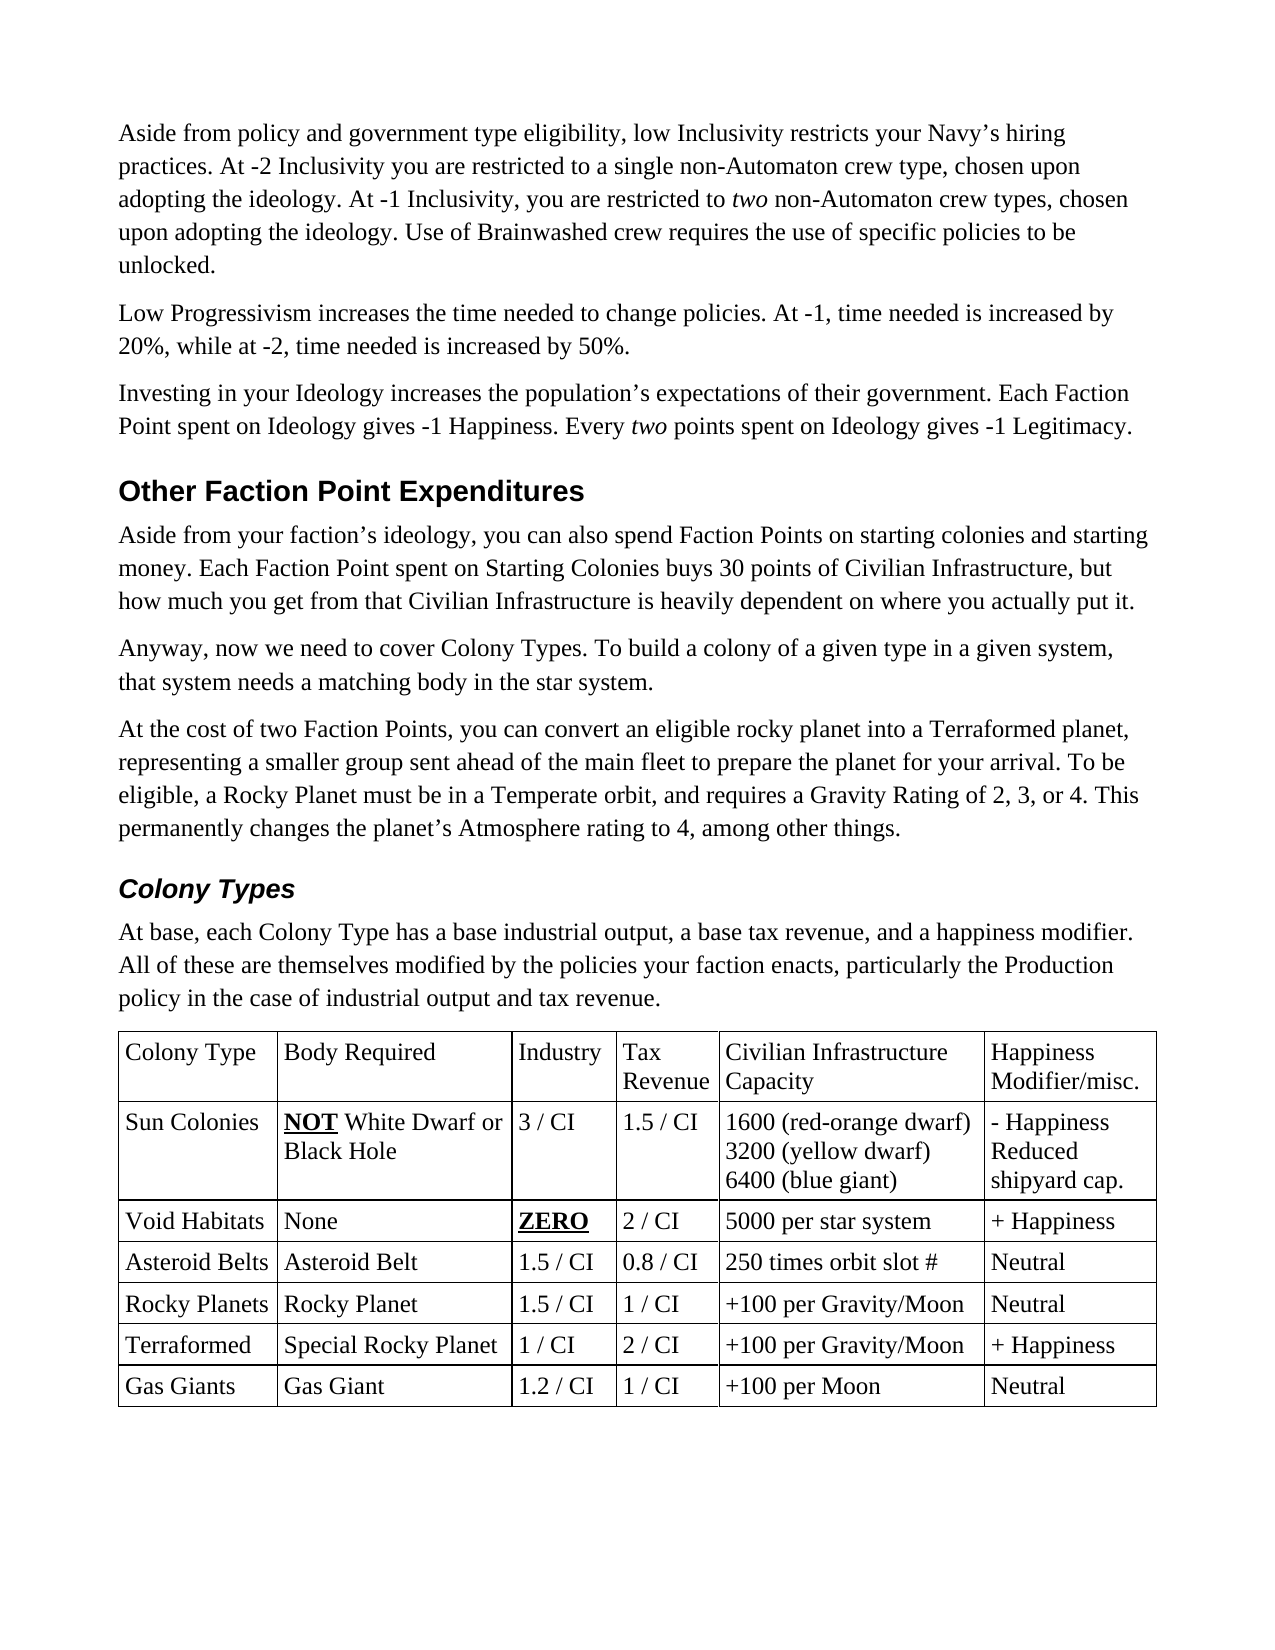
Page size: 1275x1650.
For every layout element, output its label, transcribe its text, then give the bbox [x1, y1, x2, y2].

subtitle Other Faction Point Expenditures [118, 474, 1157, 507]
table_cell Terraformed [119, 1324, 277, 1364]
table_header Tax Revenue [617, 1032, 718, 1101]
table_header Civilian Infrastructure Capacity [720, 1032, 984, 1101]
text Investing in your Ideology increases the population’s expectations of their government. Each Faction Point spent on Ideology gives -1 Happiness. Every two points spent on Ideology gives -1 Legitimacy. [118, 378, 1157, 440]
table_header Industry [513, 1032, 616, 1101]
table_cell 1 / CI [617, 1283, 718, 1323]
table_cell + Happiness [985, 1201, 1156, 1241]
text Aside from policy and government type eligibility, low Inclusivity restricts your Navy’s hiring practices. At -2 Inclusivity you are restricted to a single non-Automaton crew type, chosen upon adopting the ideology. At -1 Inclusivity, you are restricted to two non-Automaton crew types, chosen upon adopting the ideology. Use of Brainwashed crew requires the use of specific policies to be unlocked. [118, 118, 1157, 279]
table_header Body Required [278, 1032, 511, 1101]
table_cell 1 / CI [617, 1366, 718, 1406]
table_cell Asteroid Belt [278, 1242, 511, 1282]
table_cell NOT White Dwarf or Black Hole [278, 1102, 511, 1199]
table_cell Sun Colonies [119, 1102, 277, 1199]
table_cell Neutral [985, 1283, 1156, 1323]
table_cell +100 per Moon [720, 1366, 984, 1406]
table_cell 1600 (red-orange dwarf) 3200 (yellow dwarf) 6400 (blue giant) [720, 1102, 984, 1199]
table_cell 5000 per star system [720, 1201, 984, 1241]
text At the cost of two Faction Points, you can convert an eligible rocky planet into a Terraformed planet, representing a smaller group sent ahead of the main fleet to prepare the planet for your arrival. To be eligible, a Rocky Planet must be in a Temperate orbit, and requires a Gravity Rating of 2, 3, or 4. This permanently changes the planet’s Atmosphere rating to 4, among other things. [118, 714, 1157, 842]
table_cell Rocky Planets [119, 1283, 277, 1323]
table_cell ZERO [513, 1201, 616, 1241]
text Anyway, now we need to cover Colony Types. To build a colony of a given type in a given system, that system needs a matching body in the star system. [118, 633, 1157, 695]
table_cell 1.5 / CI [617, 1102, 718, 1199]
text At base, each Colony Type has a base industrial output, a base tax revenue, and a happiness modifier. All of these are themselves modified by the policies your faction enacts, particularly the Production policy in the case of industrial output and tax revenue. [118, 917, 1157, 1012]
table_cell +100 per Gravity/Moon [720, 1324, 984, 1364]
table_cell Gas Giant [278, 1366, 511, 1406]
table_cell 1 / CI [513, 1324, 616, 1364]
table_cell 1.5 / CI [513, 1283, 616, 1323]
table_header Colony Type [119, 1032, 277, 1101]
table_cell +100 per Gravity/Moon [720, 1283, 984, 1323]
table_cell 1.5 / CI [513, 1242, 616, 1282]
table_header Happiness Modifier/misc. [985, 1032, 1156, 1101]
table_cell Rocky Planet [278, 1283, 511, 1323]
table_cell 1.2 / CI [513, 1366, 616, 1406]
table_cell Neutral [985, 1366, 1156, 1406]
table_cell Asteroid Belts [119, 1242, 277, 1282]
table_cell + Happiness [985, 1324, 1156, 1364]
table_cell 2 / CI [617, 1324, 718, 1364]
table_cell None [278, 1201, 511, 1241]
table_cell Void Habitats [119, 1201, 277, 1241]
table_cell 2 / CI [617, 1201, 718, 1241]
table_cell Neutral [985, 1242, 1156, 1282]
table_cell Special Rocky Planet [278, 1324, 511, 1364]
table_cell 250 times orbit slot # [720, 1242, 984, 1282]
text Low Progressivism increases the time needed to change policies. At -1, time needed is increased by 20%, while at -2, time needed is increased by 50%. [118, 298, 1157, 359]
text Aside from your faction’s ideology, you can also spend Faction Points on starting colonies and starting money. Each Faction Point spent on Starting Colonies buys 30 points of Civilian Infrastructure, but how much you get from that Civilian Infrastructure is heavily dependent on where you actually put it. [118, 520, 1157, 615]
table_cell 3 / CI [513, 1102, 616, 1199]
table_cell 0.8 / CI [617, 1242, 718, 1282]
table_cell - Happiness Reduced shipyard cap. [985, 1102, 1156, 1199]
table_cell Gas Giants [119, 1366, 277, 1406]
subtitle Colony Types [118, 873, 1157, 904]
